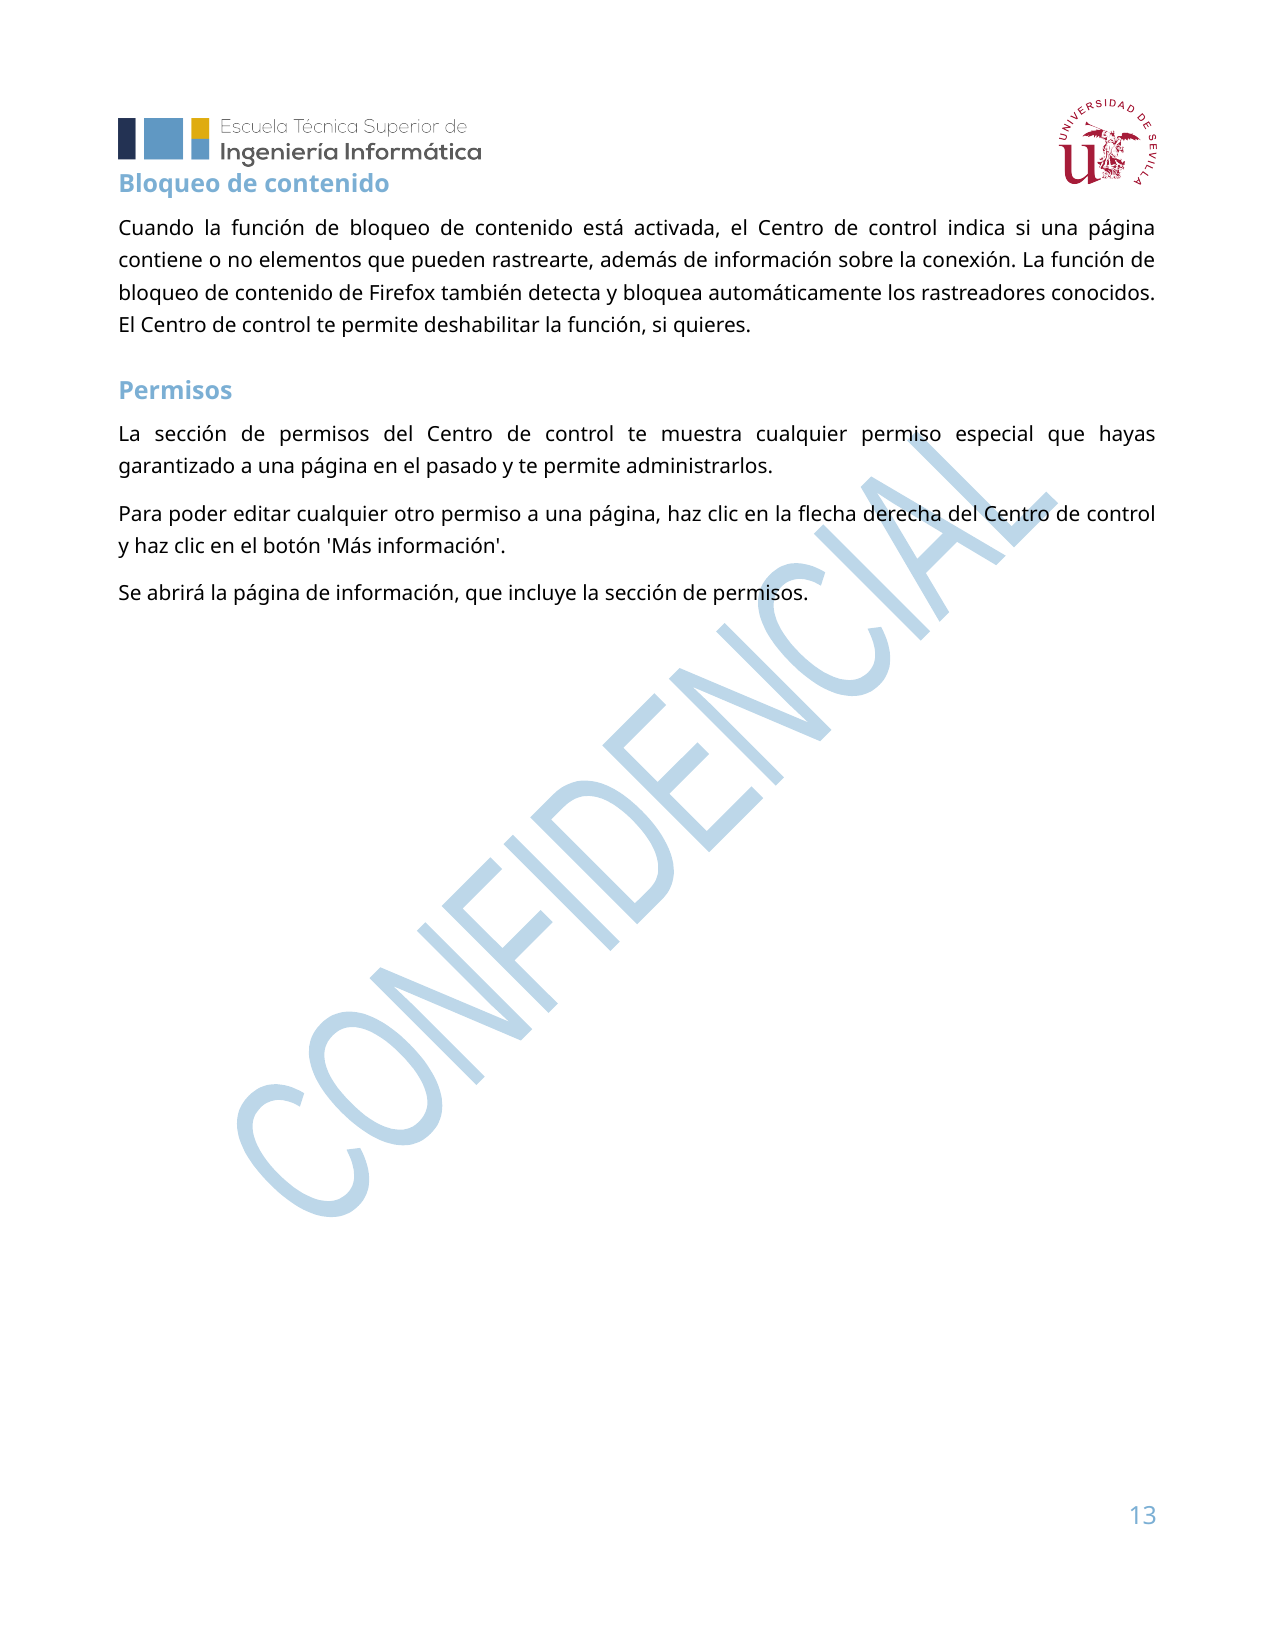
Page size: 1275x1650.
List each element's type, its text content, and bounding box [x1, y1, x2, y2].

text Se abrirá la página de información, que incluye la sección de permisos. [930, 578, 1157, 607]
text Para poder editar cualquier otro permiso a una página, haz clic en la flecha derecha del Centro de control y haz clic en el botón 'Más información'. [912, 499, 1157, 560]
text Se abrirá la página de información, que incluye la sección de permisos. [878, 578, 930, 607]
picture [1058, 99, 1157, 185]
text La sección de permisos del Centro de control te muestra cualquier permiso especial que hayas garantizado a una página en el pasado y te permite administrarlos. [118, 419, 1157, 480]
picture [118, 118, 481, 167]
subtitle Bloqueo de contenido [118, 166, 1157, 200]
text Cuando la función de bloqueo de contenido está activada, el Centro de control indica si una página contiene o no elementos que pueden rastrearte, además de información sobre la conexión. La función de bloqueo de contenido de Firefox también detecta y bloquea automáticamente los rastreadores conocidos. El Centro de control te permite deshabilitar la función, si quieres. [118, 213, 1157, 339]
text Para poder editar cualquier otro permiso a una página, haz clic en la flecha derecha del Centro de control y haz clic en el botón 'Más información'. [882, 499, 942, 558]
text Para poder editar cualquier otro permiso a una página, haz clic en la flecha derecha del Centro de control y haz clic en el botón 'Más información'. [118, 499, 902, 560]
text Se abrirá la página de información, que incluye la sección de permisos. [774, 578, 886, 607]
text Se abrirá la página de información, que incluye la sección de permisos. [118, 578, 766, 607]
subtitle Permisos [118, 372, 1157, 406]
